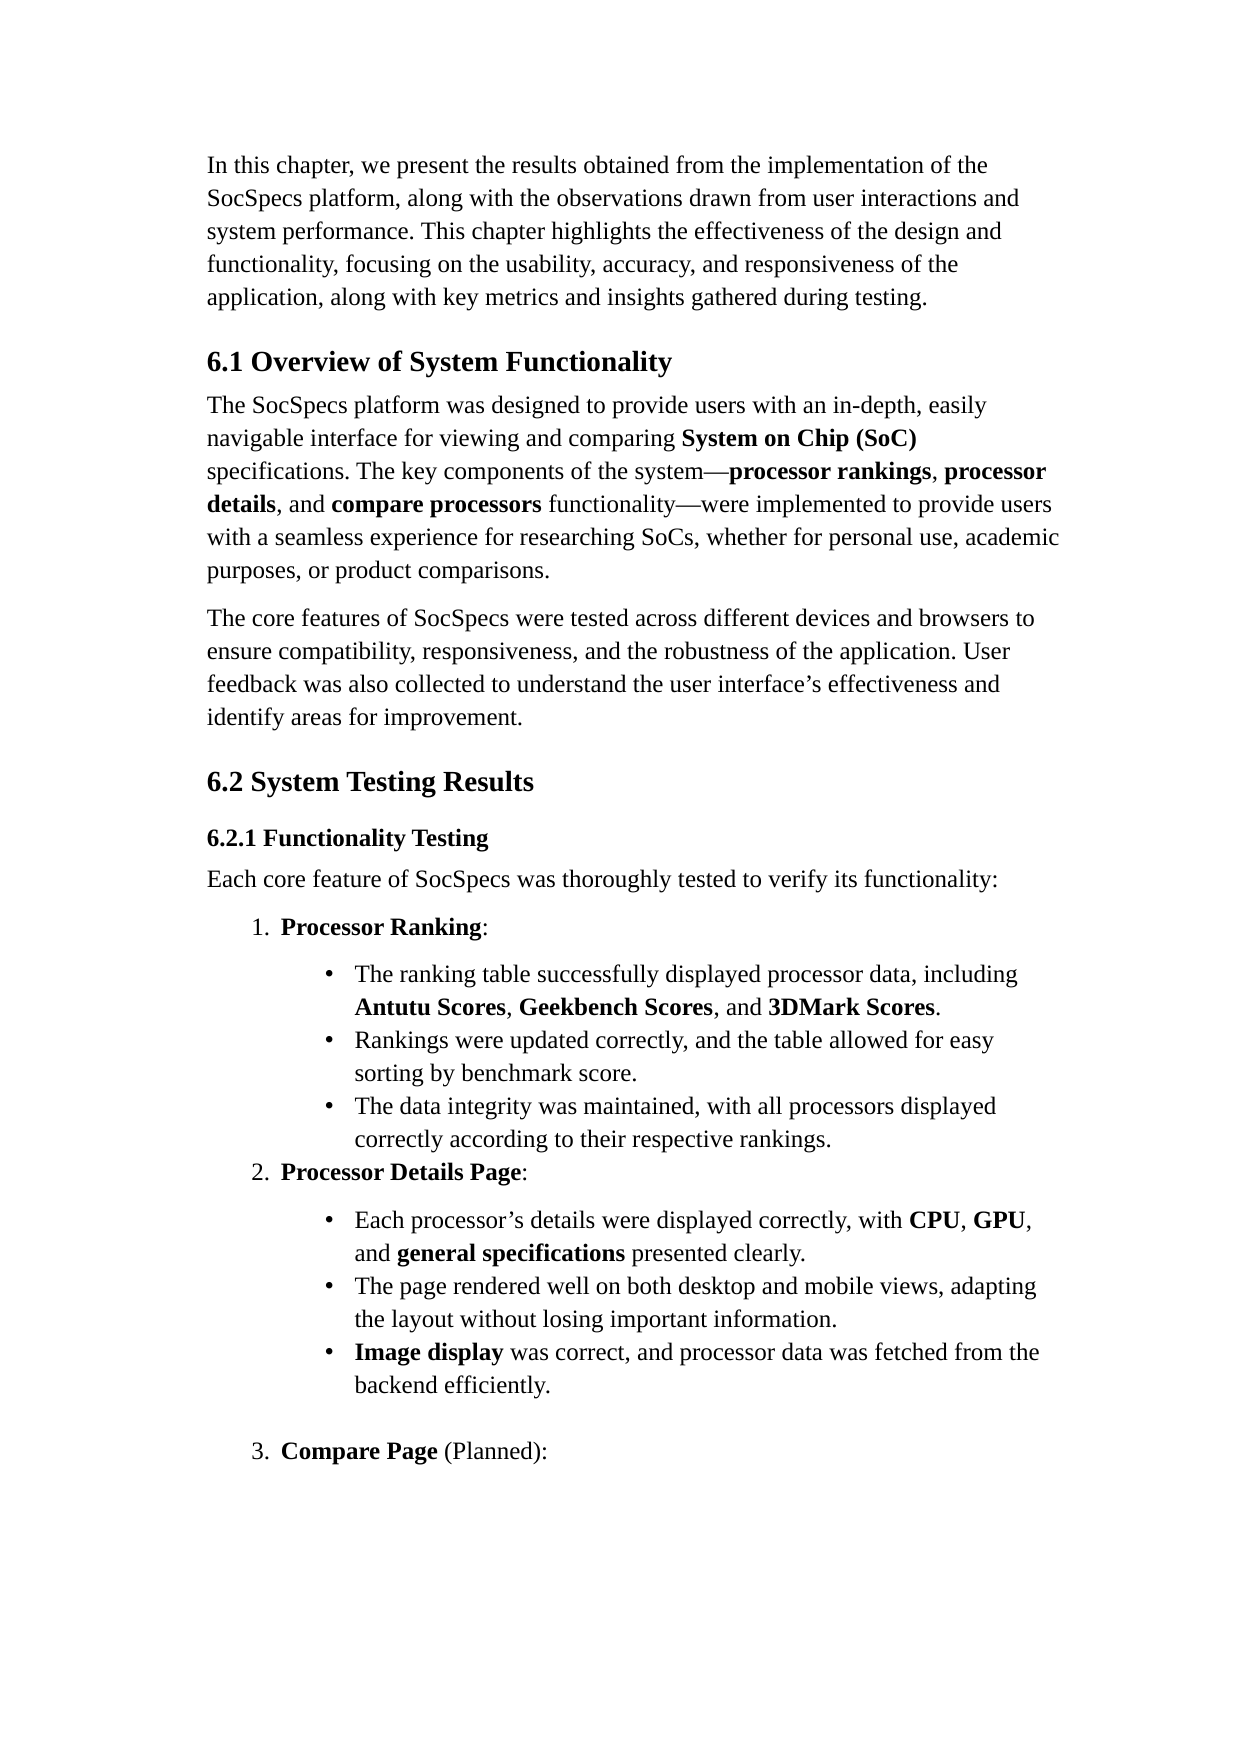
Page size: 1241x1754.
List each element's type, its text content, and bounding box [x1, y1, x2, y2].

text In this chapter, we present the results obtained from the implementation of the SocSpecs platform, along with the observations drawn from user interactions and system performance. This chapter highlights the effectiveness of the design and functionality, focusing on the usability, accuracy, and responsiveness of the application, along with key metrics and insights gathered during testing. [207, 150, 1063, 311]
list The ranking table successfully displayed processor data, including Antutu Scores, Geekbench Scores, and 3DMark Scores. [325, 959, 1063, 1021]
subtitle 6.1 Overview of System Functionality [207, 344, 1063, 378]
text The core features of SocSpecs were tested across different devices and browsers to ensure compatibility, responsiveness, and the robustness of the application. User feedback was also collected to understand the user interface’s effectiveness and identify areas for improvement. [207, 603, 1063, 731]
text Each core feature of SocSpecs was thoroughly tested to verify its functionality: [207, 864, 1063, 893]
list The page rendered well on both desktop and mobile views, adapting the layout without losing important information. [325, 1271, 1063, 1333]
list Compare Page (Planned): [251, 1436, 1063, 1465]
list Processor Ranking: [251, 912, 1063, 940]
list The data integrity was maintained, with all processors displayed correctly according to their respective rankings. [325, 1091, 1063, 1153]
subtitle 6.2.1 Functionality Testing [207, 823, 1063, 852]
list Processor Details Page: [251, 1157, 1063, 1186]
subtitle 6.2 System Testing Results [207, 764, 1063, 798]
list Image display was correct, and processor data was fetched from the backend efficiently. [325, 1337, 1063, 1399]
list Each processor’s details were displayed correctly, with CPU, GPU, and general specifications presented clearly. [325, 1205, 1063, 1267]
text The SocSpecs platform was designed to provide users with an in-depth, easily navigable interface for viewing and comparing System on Chip (SoC) specifications. The key components of the system—processor rankings, processor details, and compare processors functionality—were implemented to provide users with a seamless experience for researching SoCs, whether for personal use, academic purposes, or product comparisons. [207, 390, 1063, 584]
list Rankings were updated correctly, and the table allowed for easy sorting by benchmark score. [325, 1025, 1063, 1087]
